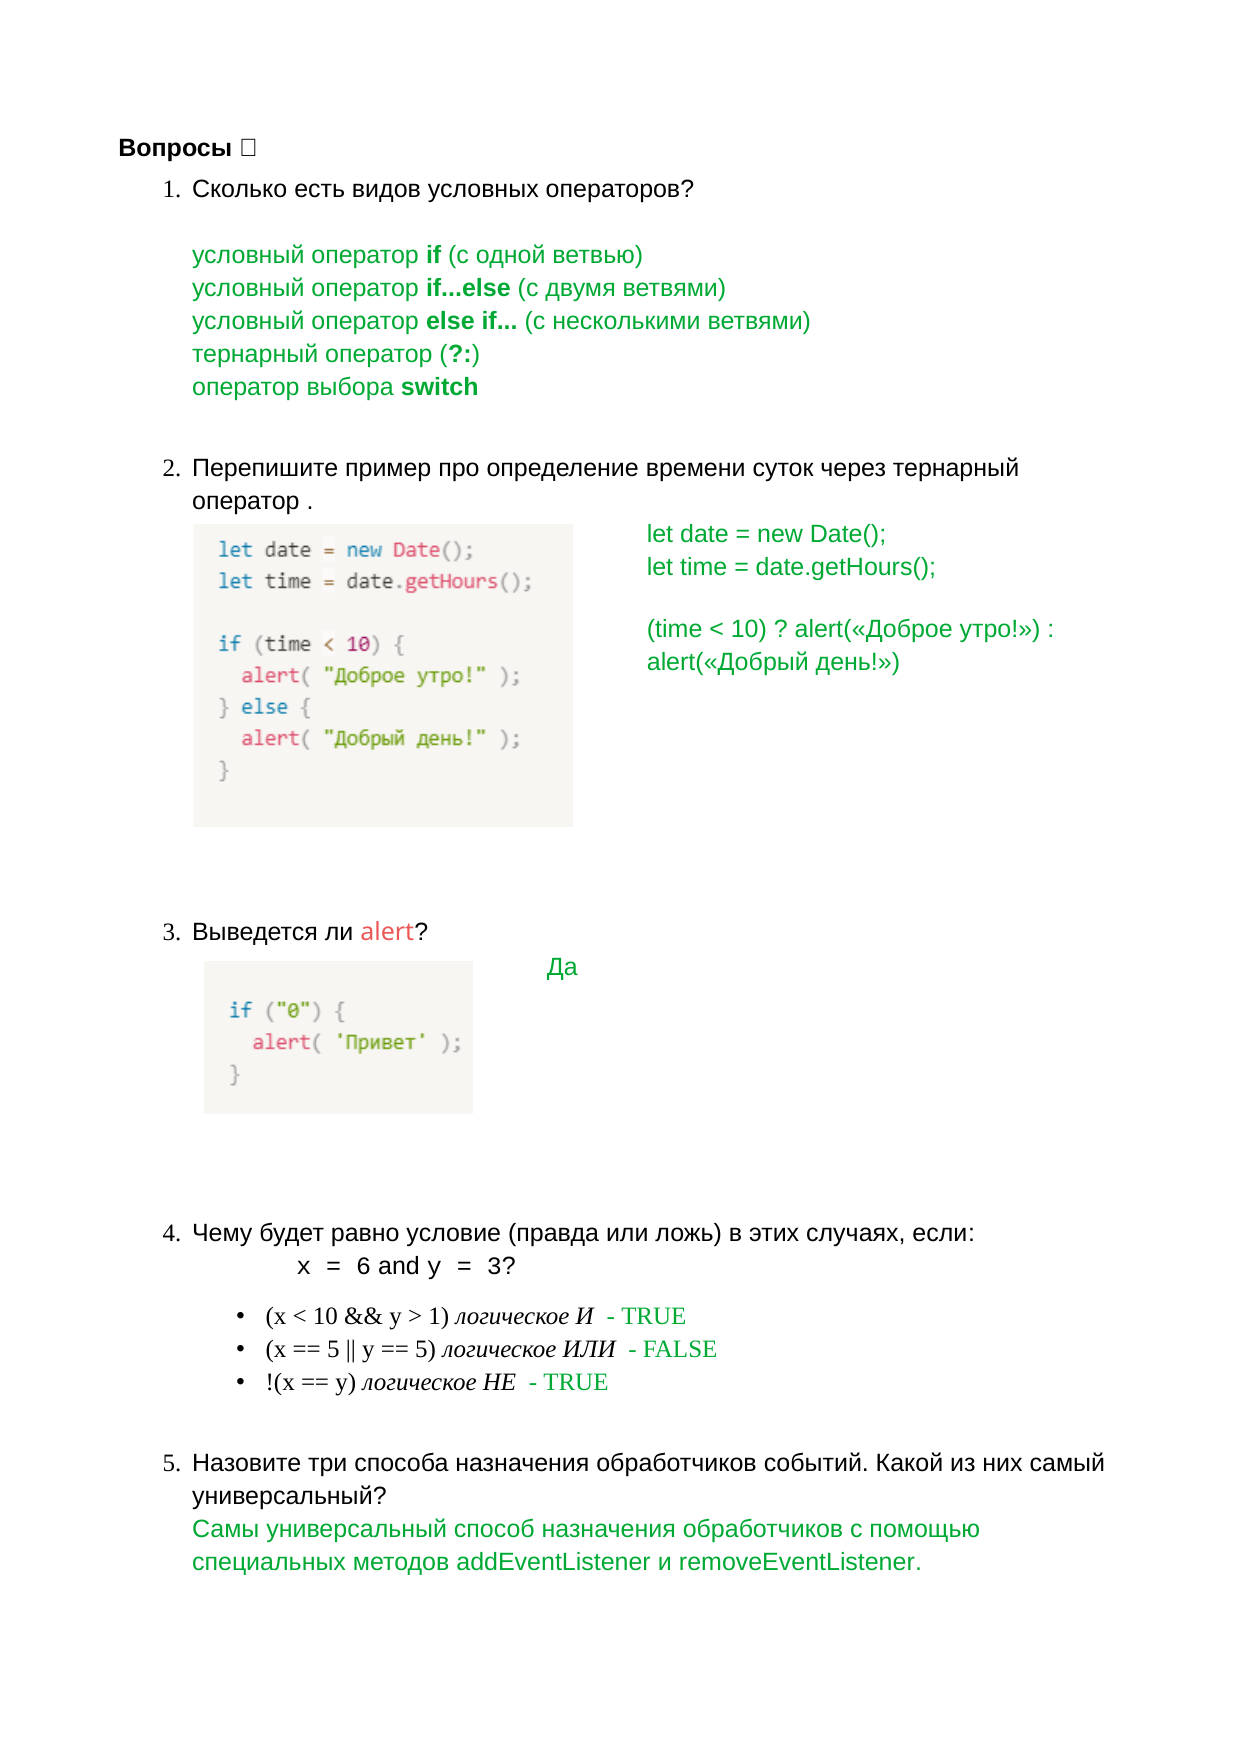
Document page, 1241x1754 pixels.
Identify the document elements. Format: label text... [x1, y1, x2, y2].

list (x == 5 || y == 5) логическое ИЛИ - FALSE [236, 1334, 1122, 1363]
list Чему будет равно условие (правда или ложь) в этих случаях, если: x = 6 and y = 3? [162, 1218, 1122, 1282]
list Сколько есть видов условных операторов? условный оператор if (с одной ветвью) условный оператор if...else (с двумя ветвями) условный оператор else if... (с несколькими ветвями) тернарный оператор (?:) оператор выбора switch [162, 174, 1122, 434]
list Назовите три способа назначения обработчиков событий. Какой из них самый универсальный? Самы универсальный способ назначения обработчиков с помощью специальных методов addEventListener и removeEventListener. [162, 1448, 1122, 1576]
list Выведется ли alert? Да [162, 913, 1122, 1071]
list Перепишите пример про определение времени суток через тернарный оператор . let date = new Date(); let time = date.getHours(); (time < 10) ? alert(«Доброе утро!») : alert(«Добрый день!») [162, 453, 1122, 766]
subtitle Вопросы 💎 [118, 133, 1122, 161]
list (x < 10 && y > 1) логическое И - TRUE [236, 1301, 1122, 1330]
picture [193, 524, 573, 827]
list !(x == y) логическое НЕ - TRUE [236, 1367, 1122, 1429]
picture [204, 961, 473, 1114]
